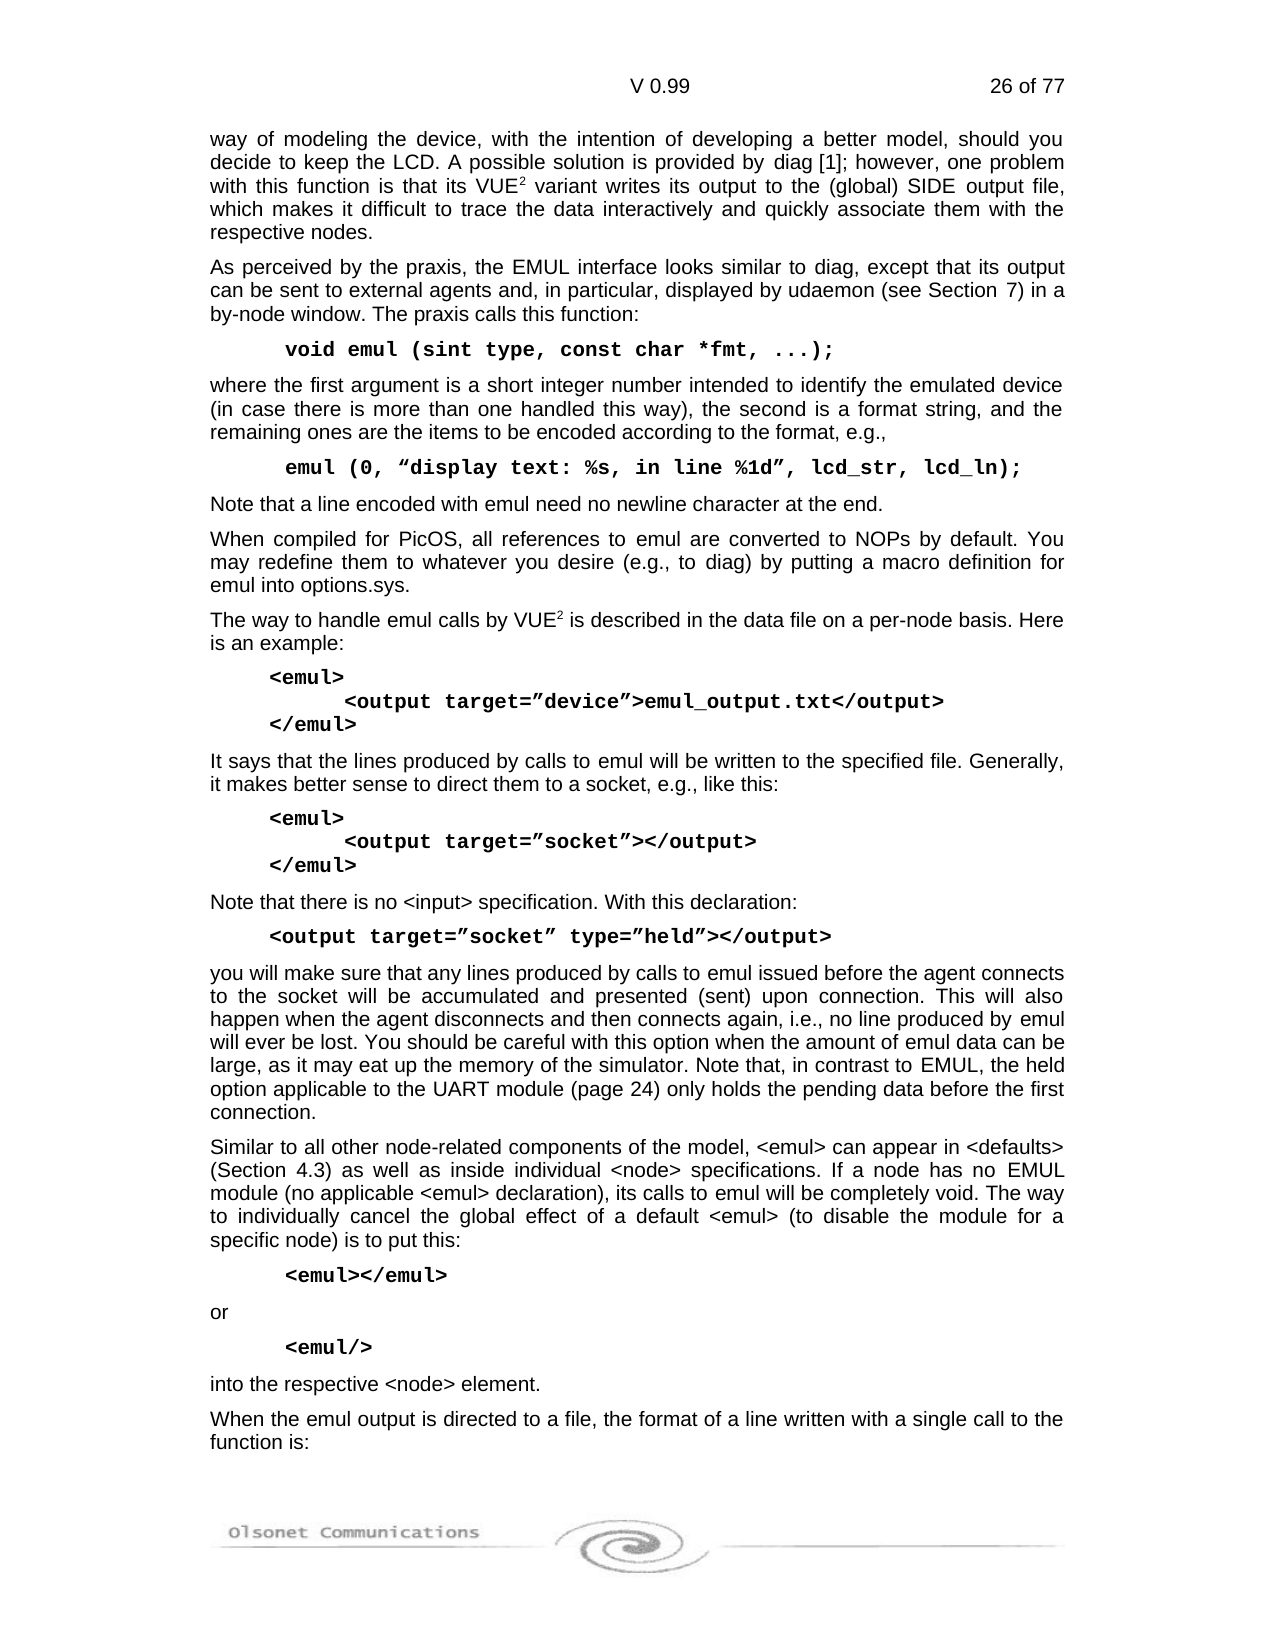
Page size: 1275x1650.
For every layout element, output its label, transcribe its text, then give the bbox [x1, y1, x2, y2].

text <output target=”device”>emul_output.txt</output> [269, 691, 1065, 714]
text <emul/> [210, 1335, 1065, 1360]
text Similar to all other node-related components of the model, <emul> can appear in <defaults> (Section 4.3) as well as inside individual <node> specifications. If a node has no EMUL module (no applicable <emul> declaration), its calls to emul will be completely void. The way to individually cancel the global effect of a default <emul> (to disable the module for a specific node) is to put this: [210, 1135, 1065, 1252]
text way of modeling the device, with the intention of developing a better model, should you decide to keep the LCD. A possible solution is provided by diag [1]; however, one problem with this function is that its VUE2 variant writes its output to the (global) SIDE output file, which makes it difficult to trace the data interactively and quickly associate them with the respective nodes. [210, 128, 1065, 244]
text emul (0, “display text: %s, in line %1d”, lcd_str, lcd_ln); [210, 455, 1065, 481]
text The way to handle emul calls by VUE2 is described in the data file on a per-node basis. Here is an example: [210, 609, 1065, 655]
text When compiled for PicOS, all references to emul are converted to NOPs by default. You may redefine them to whatever you desire (e.g., to diag) by putting a macro definition for emul into options.sys. [210, 527, 1065, 597]
text <emul> [269, 667, 1065, 691]
text you will make sure that any lines produced by calls to emul issued before the agent connects to the socket will be accumulated and presented (sent) upon connection. This will also happen when the agent disconnects and then connects again, i.e., no line produced by emul will ever be lost. You should be careful with this option when the amount of emul data can be large, as it may eat up the memory of the simulator. Note that, in contrast to EMUL, the held option applicable to the UART module (page 24) only holds the pending data before the first connection. [210, 961, 1065, 1124]
text As perceived by the praxis, the EMUL interface looks similar to diag, except that its output can be sent to external agents and, in particular, displayed by udaemon (see Section 7) in a by-node window. The praxis calls this function: [210, 256, 1065, 325]
text into the respective <node> element. [210, 1372, 1065, 1395]
text Note that a line encoded with emul need no newline character at the end. [210, 492, 1065, 516]
text void emul (sint type, const char *fmt, ...); [210, 337, 1065, 362]
text <emul> [269, 808, 1065, 832]
text When the emul output is directed to a file, the format of a line written with a single call to the function is: [210, 1407, 1065, 1453]
text <emul></emul> [210, 1263, 1065, 1288]
text </emul> [269, 855, 1065, 879]
text <output target=”socket” type=”held”></output> [269, 926, 1065, 949]
picture [210, 1504, 1065, 1596]
text </emul> [269, 714, 1065, 738]
text where the first argument is a short integer number intended to identify the emulated device (in case there is more than one handled this way), the second is a format string, and the remaining ones are the items to be encoded according to the format, e.g., [210, 374, 1065, 444]
text or [210, 1300, 1065, 1323]
text <output target=”socket”></output> [269, 832, 1065, 855]
text Note that there is no <input> specification. With this declaration: [210, 891, 1065, 914]
text It says that the lines produced by calls to emul will be written to the specified file. Generally, it makes better sense to direct them to a socket, e.g., like this: [210, 750, 1065, 796]
